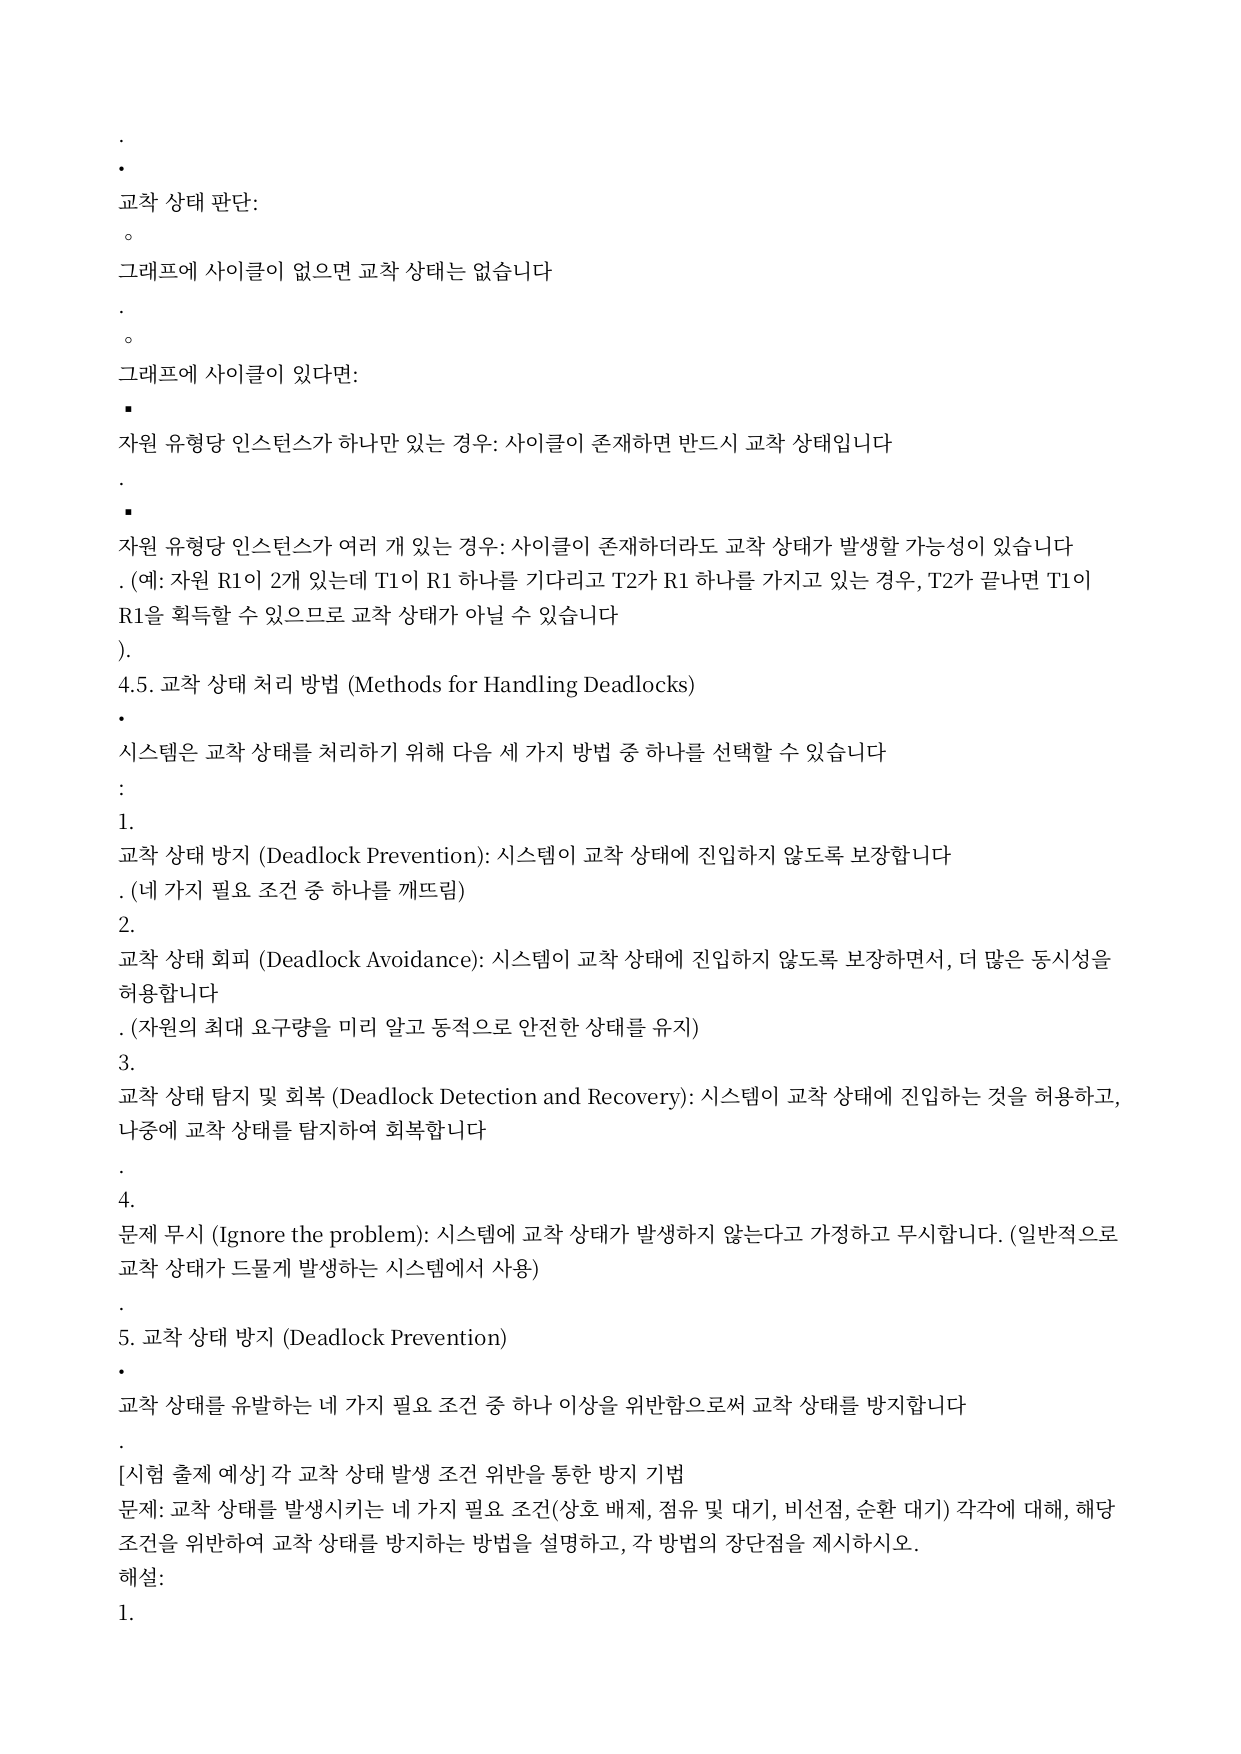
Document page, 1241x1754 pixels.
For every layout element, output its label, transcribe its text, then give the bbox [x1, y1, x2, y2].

text 교착 상태 탐지 및 회복 (Deadlock Detection and Recovery): 시스템이 교착 상태에 진입하는 것을 허용하고, 나중에 교착 상태를 탐지하여 회복합니다 [118, 1081, 1122, 1145]
text . [118, 1287, 1122, 1317]
text 교착 상태 판단: [118, 187, 1122, 217]
text . [118, 1424, 1122, 1454]
text . (네 가지 필요 조건 중 하나를 깨뜨림) [118, 874, 1122, 904]
text ▪ [118, 496, 1122, 526]
text . (자원의 최대 요구량을 미리 알고 동적으로 안전한 상태를 유지) [118, 1012, 1122, 1042]
text ). [118, 634, 1122, 664]
text 교착 상태 회피 (Deadlock Avoidance): 시스템이 교착 상태에 진입하지 않도록 보장하면서, 더 많은 동시성을 허용합니다 [118, 943, 1122, 1007]
text 4. [118, 1184, 1122, 1214]
text 교착 상태를 유발하는 네 가지 필요 조건 중 하나 이상을 위반함으로써 교착 상태를 방지합니다 [118, 1390, 1122, 1420]
text • [118, 702, 1122, 732]
text [시험 출제 예상] 각 교착 상태 발생 조건 위반을 통한 방지 기법 [118, 1459, 1122, 1489]
text . [118, 290, 1122, 320]
text 4.5. 교착 상태 처리 방법 (Methods for Handling Deadlocks) [118, 668, 1122, 698]
text : [118, 771, 1122, 801]
text 1. [118, 806, 1122, 836]
text . [118, 462, 1122, 492]
text 3. [118, 1046, 1122, 1076]
text 그래프에 사이클이 없으면 교착 상태는 없습니다 [118, 256, 1122, 286]
text 1. [118, 1596, 1122, 1626]
text . (예: 자원 R1이 2개 있는데 T1이 R1 하나를 기다리고 T2가 R1 하나를 가지고 있는 경우, T2가 끝나면 T1이 R1을 획득할 수 있으므로 교착 상태가 아닐 수 있습니다 [118, 565, 1122, 629]
text • [118, 1356, 1122, 1386]
text 자원 유형당 인스턴스가 하나만 있는 경우: 사이클이 존재하면 반드시 교착 상태입니다 [118, 427, 1122, 457]
text • [118, 152, 1122, 182]
text 그래프에 사이클이 있다면: [118, 359, 1122, 389]
text ◦ [118, 324, 1122, 354]
text 문제 무시 (Ignore the problem): 시스템에 교착 상태가 발생하지 않는다고 가정하고 무시합니다. (일반적으로 교착 상태가 드물게 발생하는 시스템에서 사용) [118, 1218, 1122, 1282]
text 5. 교착 상태 방지 (Deadlock Prevention) [118, 1321, 1122, 1351]
text 교착 상태 방지 (Deadlock Prevention): 시스템이 교착 상태에 진입하지 않도록 보장합니다 [118, 840, 1122, 870]
text . [118, 1149, 1122, 1179]
text ◦ [118, 221, 1122, 251]
text 문제: 교착 상태를 발생시키는 네 가지 필요 조건(상호 배제, 점유 및 대기, 비선점, 순환 대기) 각각에 대해, 해당 조건을 위반하여 교착 상태를 방지하는 방법을 설명하고, 각 방법의 장단점을 제시하시오. [118, 1493, 1122, 1557]
text 자원 유형당 인스턴스가 여러 개 있는 경우: 사이클이 존재하더라도 교착 상태가 발생할 가능성이 있습니다 [118, 531, 1122, 561]
text 2. [118, 909, 1122, 939]
text ▪ [118, 393, 1122, 423]
text 시스템은 교착 상태를 처리하기 위해 다음 세 가지 방법 중 하나를 선택할 수 있습니다 [118, 737, 1122, 767]
text . [118, 118, 1122, 148]
text 해설: [118, 1562, 1122, 1592]
